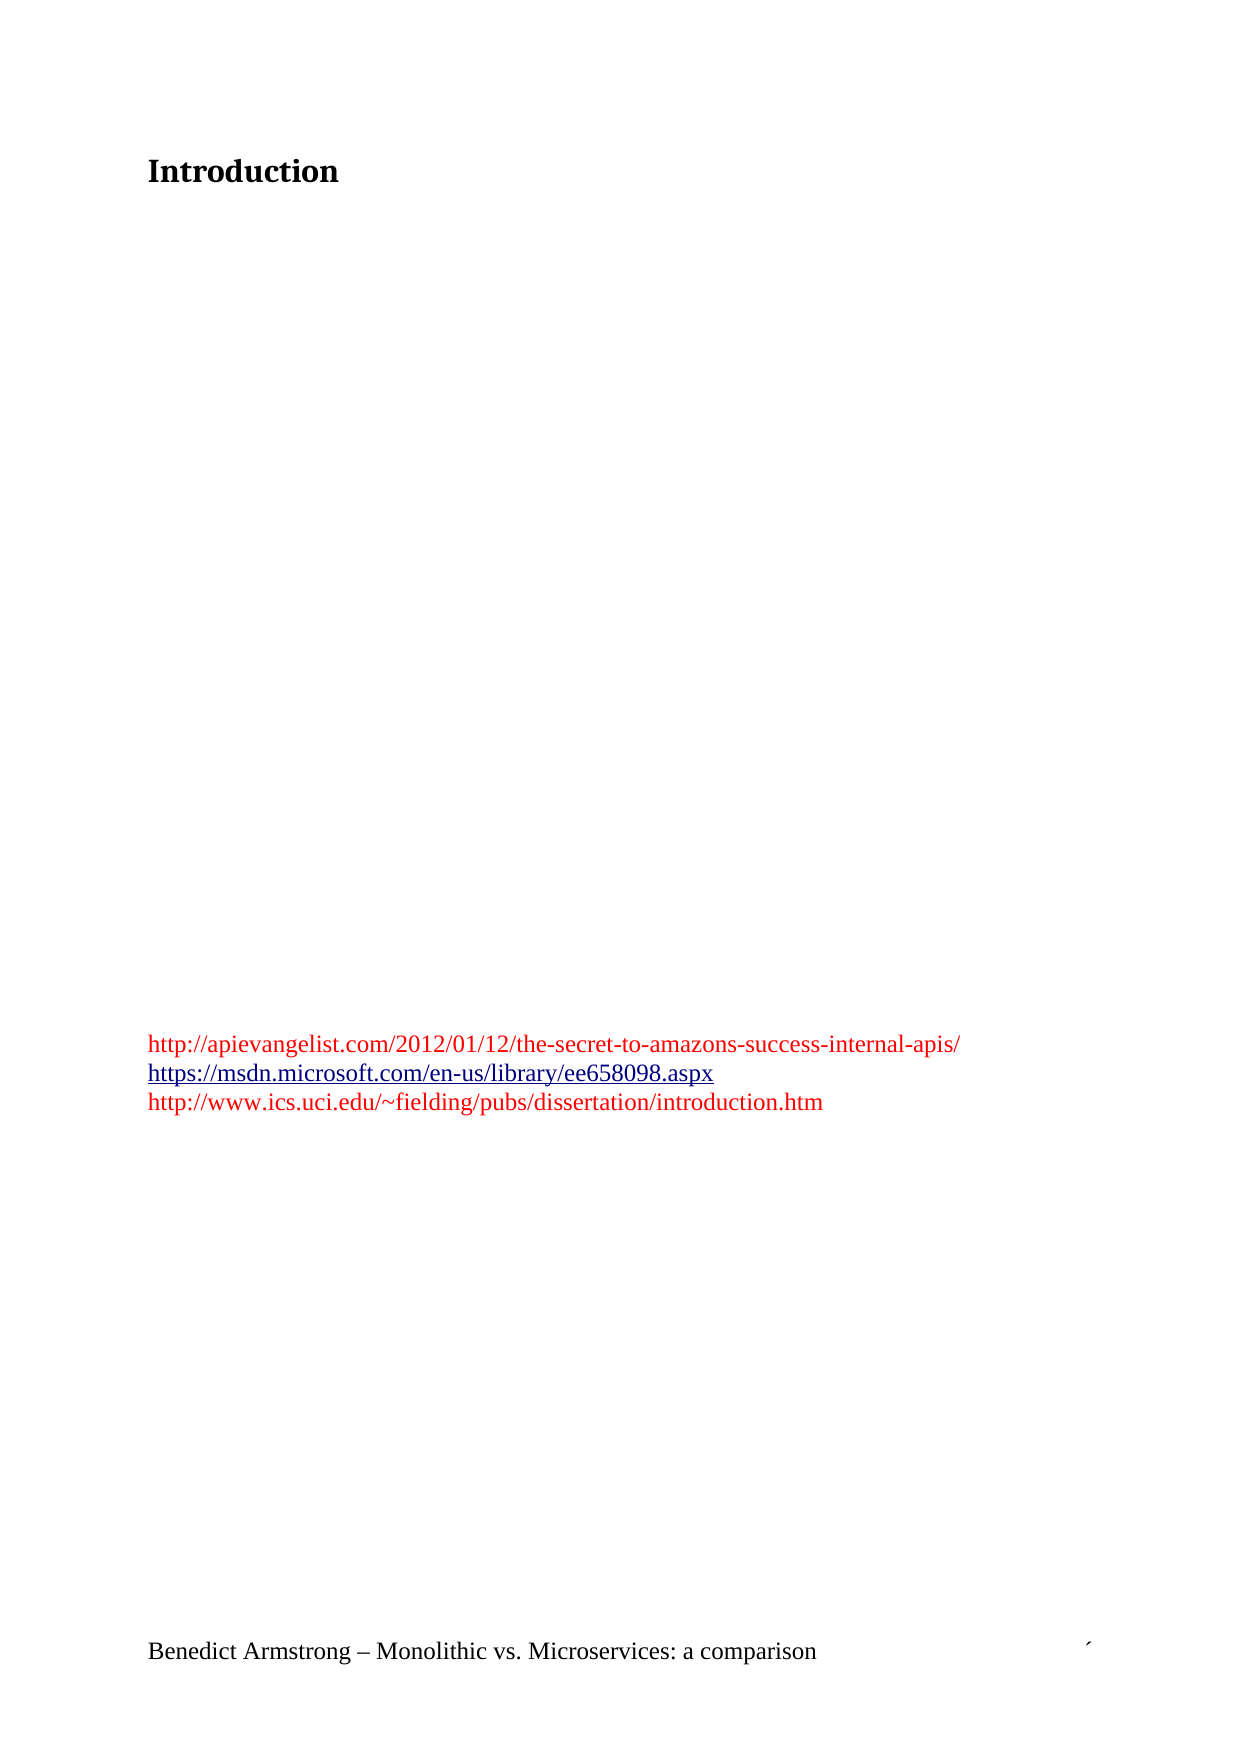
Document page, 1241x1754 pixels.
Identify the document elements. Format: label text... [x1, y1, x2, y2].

subtitle Introduction [148, 153, 1092, 191]
text https://msdn.microsoft.com/en-us/library/ee658098.aspx [148, 1058, 1092, 1087]
text http://apievangelist.com/2012/01/12/the-secret-to-amazons-success-internal-apis/ [148, 1029, 1092, 1058]
text http://www.ics.uci.edu/~fielding/pubs/dissertation/introduction.htm [148, 1087, 1092, 1116]
